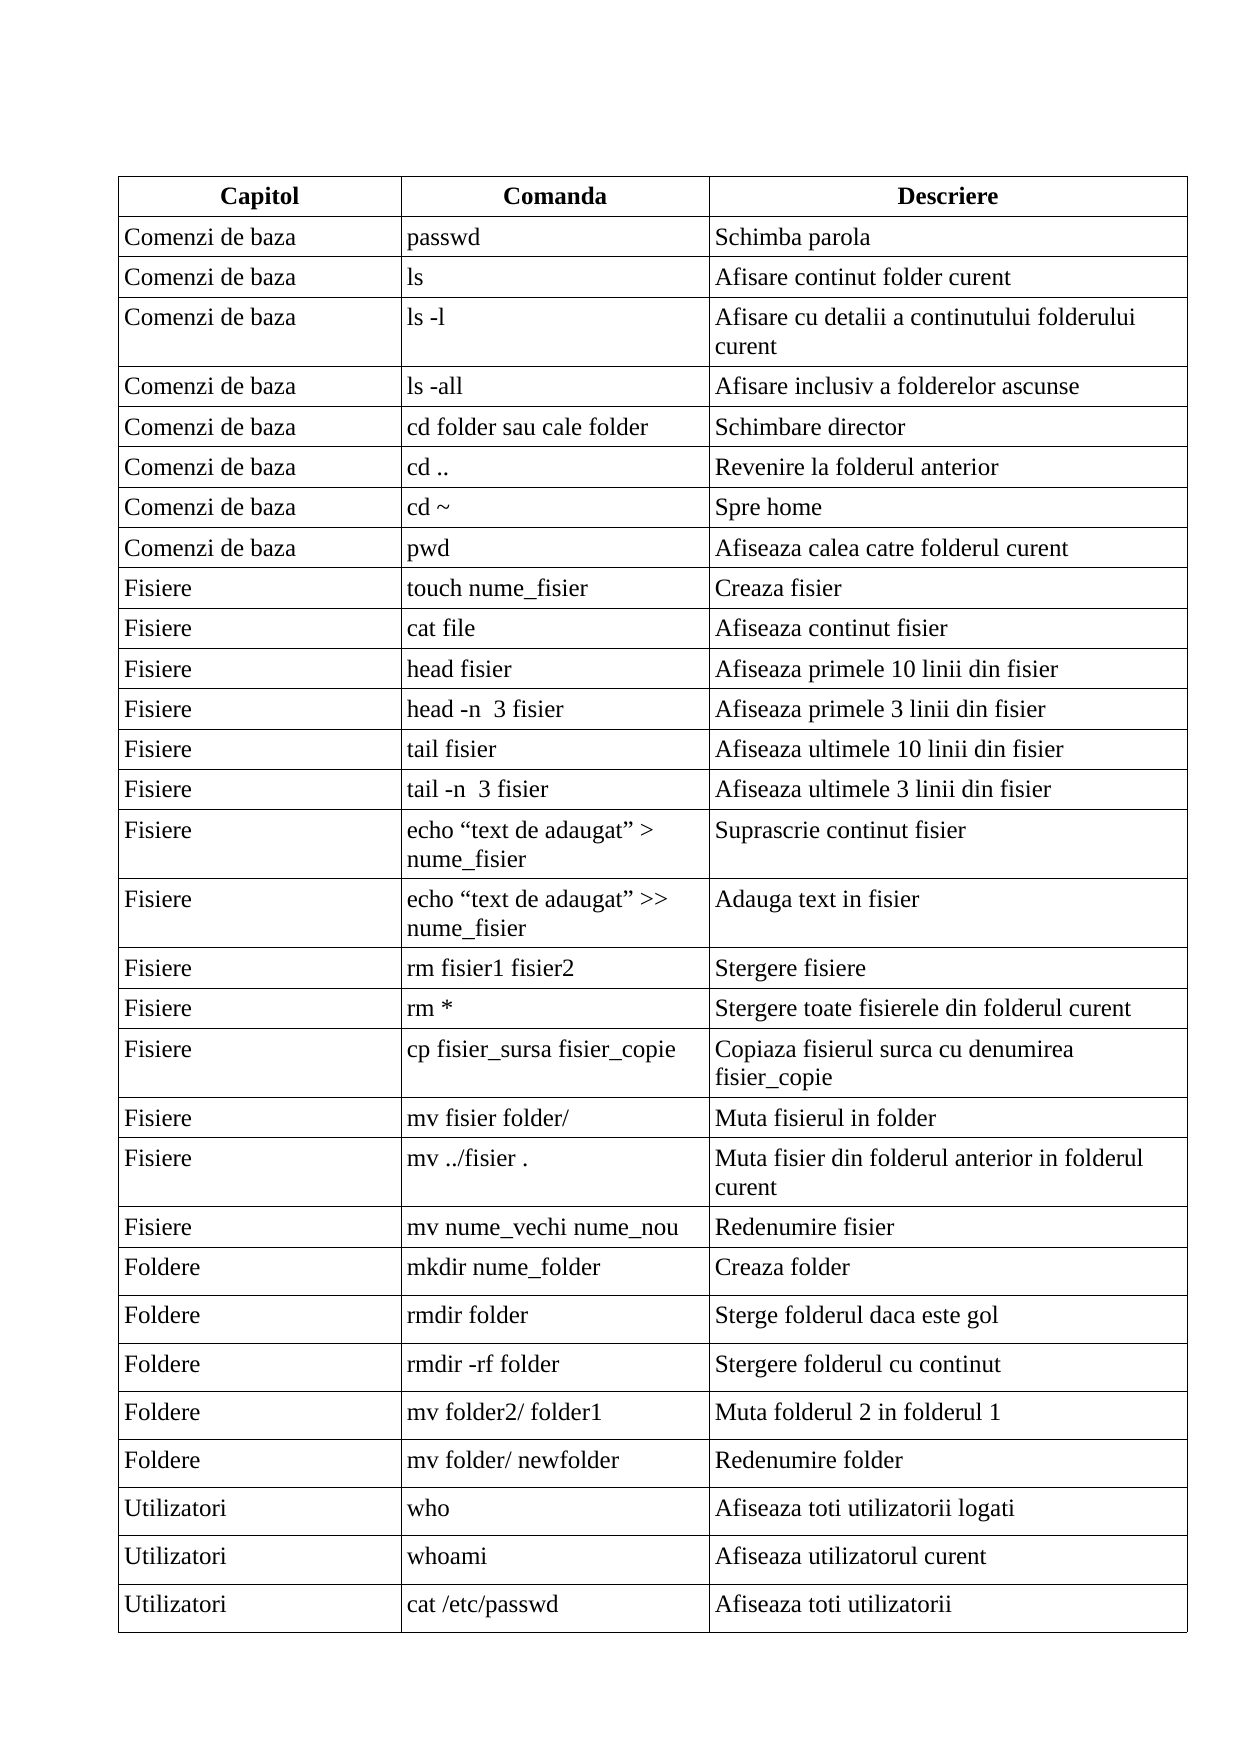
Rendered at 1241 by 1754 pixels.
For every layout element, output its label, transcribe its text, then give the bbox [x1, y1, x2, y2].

table_cell Fisiere [119, 689, 401, 728]
table_cell Afiseaza primele 3 linii din fisier [710, 689, 1187, 728]
table_cell Fisiere [119, 770, 401, 809]
table_cell mv nume_vechi nume_nou [402, 1207, 709, 1247]
table_cell Fisiere [119, 879, 401, 947]
table_cell cat file [402, 609, 709, 648]
table_cell ls [402, 257, 709, 297]
table_cell ls -all [402, 367, 709, 406]
table_header Comanda [402, 177, 709, 216]
table_cell Creaza fisier [710, 568, 1187, 607]
table_cell Afiseaza continut fisier [710, 609, 1187, 648]
table_cell Fisiere [119, 948, 401, 987]
table_cell Muta folderul 2 in folderul 1 [710, 1392, 1187, 1439]
table_cell Redenumire folder [710, 1440, 1187, 1487]
table_cell Fisiere [119, 1138, 401, 1206]
table_cell Schimba parola [710, 217, 1187, 256]
table_cell Utilizatori [119, 1585, 401, 1632]
table_cell cat /etc/passwd [402, 1585, 709, 1632]
table_cell echo “text de adaugat” > nume_fisier [402, 810, 709, 878]
table_cell Schimbare director [710, 407, 1187, 446]
table_cell Stergere toate fisierele din folderul curent [710, 989, 1187, 1028]
table_header Capitol [119, 177, 401, 216]
table_cell whoami [402, 1536, 709, 1583]
table_cell Fisiere [119, 1098, 401, 1137]
table_cell mv folder2/ folder1 [402, 1392, 709, 1439]
table_cell who [402, 1488, 709, 1535]
table_cell echo “text de adaugat” >> nume_fisier [402, 879, 709, 947]
table_cell Afiseaza ultimele 3 linii din fisier [710, 770, 1187, 809]
table_cell ls -l [402, 298, 709, 366]
table_cell Adauga text in fisier [710, 879, 1187, 947]
table_cell Comenzi de baza [119, 217, 401, 256]
table_cell Comenzi de baza [119, 488, 401, 527]
table_cell mv folder/ newfolder [402, 1440, 709, 1487]
table_cell Fisiere [119, 1029, 401, 1097]
table_cell Foldere [119, 1296, 401, 1343]
table_cell Comenzi de baza [119, 257, 401, 297]
table_cell Afisare inclusiv a folderelor ascunse [710, 367, 1187, 406]
table_cell Stergere folderul cu continut [710, 1344, 1187, 1391]
table_cell Afiseaza utilizatorul curent [710, 1536, 1187, 1583]
table_cell rm fisier1 fisier2 [402, 948, 709, 987]
table_cell Revenire la folderul anterior [710, 447, 1187, 487]
table_cell touch nume_fisier [402, 568, 709, 607]
table_cell Comenzi de baza [119, 447, 401, 487]
table_cell cp fisier_sursa fisier_copie [402, 1029, 709, 1097]
table_cell Foldere [119, 1248, 401, 1295]
table_cell Fisiere [119, 730, 401, 769]
table_cell cd .. [402, 447, 709, 487]
table_cell tail fisier [402, 730, 709, 769]
table_cell mv ../fisier . [402, 1138, 709, 1206]
table_cell Fisiere [119, 810, 401, 878]
table_cell Stergere fisiere [710, 948, 1187, 987]
table_cell rmdir -rf folder [402, 1344, 709, 1391]
table_cell Fisiere [119, 568, 401, 607]
table_cell Foldere [119, 1344, 401, 1391]
table_cell Fisiere [119, 649, 401, 688]
table_cell Afiseaza calea catre folderul curent [710, 528, 1187, 567]
table_cell cd folder sau cale folder [402, 407, 709, 446]
table_cell Afiseaza ultimele 10 linii din fisier [710, 730, 1187, 769]
table_cell cd ~ [402, 488, 709, 527]
table_cell Utilizatori [119, 1488, 401, 1535]
table_cell Afisare cu detalii a continutului folderului curent [710, 298, 1187, 366]
table_cell rm * [402, 989, 709, 1028]
table_cell Copiaza fisierul surca cu denumirea fisier_copie [710, 1029, 1187, 1097]
table_cell Muta fisierul in folder [710, 1098, 1187, 1137]
table_cell Spre home [710, 488, 1187, 527]
table_cell Comenzi de baza [119, 298, 401, 366]
table_cell Creaza folder [710, 1248, 1187, 1295]
table_cell Afiseaza primele 10 linii din fisier [710, 649, 1187, 688]
table_cell Utilizatori [119, 1536, 401, 1583]
table_cell pwd [402, 528, 709, 567]
table_cell Afiseaza toti utilizatorii logati [710, 1488, 1187, 1535]
table_cell mv fisier folder/ [402, 1098, 709, 1137]
table_cell Comenzi de baza [119, 528, 401, 567]
table_cell Suprascrie continut fisier [710, 810, 1187, 878]
table_cell Foldere [119, 1440, 401, 1487]
table_cell mkdir nume_folder [402, 1248, 709, 1295]
table_cell Sterge folderul daca este gol [710, 1296, 1187, 1343]
table_cell Afisare continut folder curent [710, 257, 1187, 297]
table_cell rmdir folder [402, 1296, 709, 1343]
table_cell Muta fisier din folderul anterior in folderul curent [710, 1138, 1187, 1206]
table_header Descriere [710, 177, 1187, 216]
table_cell Foldere [119, 1392, 401, 1439]
table_cell Fisiere [119, 1207, 401, 1247]
table_cell head fisier [402, 649, 709, 688]
table_cell head -n 3 fisier [402, 689, 709, 728]
table_cell Redenumire fisier [710, 1207, 1187, 1247]
table_cell passwd [402, 217, 709, 256]
table_cell tail -n 3 fisier [402, 770, 709, 809]
table_cell Fisiere [119, 609, 401, 648]
table_cell Afiseaza toti utilizatorii [710, 1585, 1187, 1632]
table_cell Comenzi de baza [119, 367, 401, 406]
table_cell Fisiere [119, 989, 401, 1028]
table_cell Comenzi de baza [119, 407, 401, 446]
